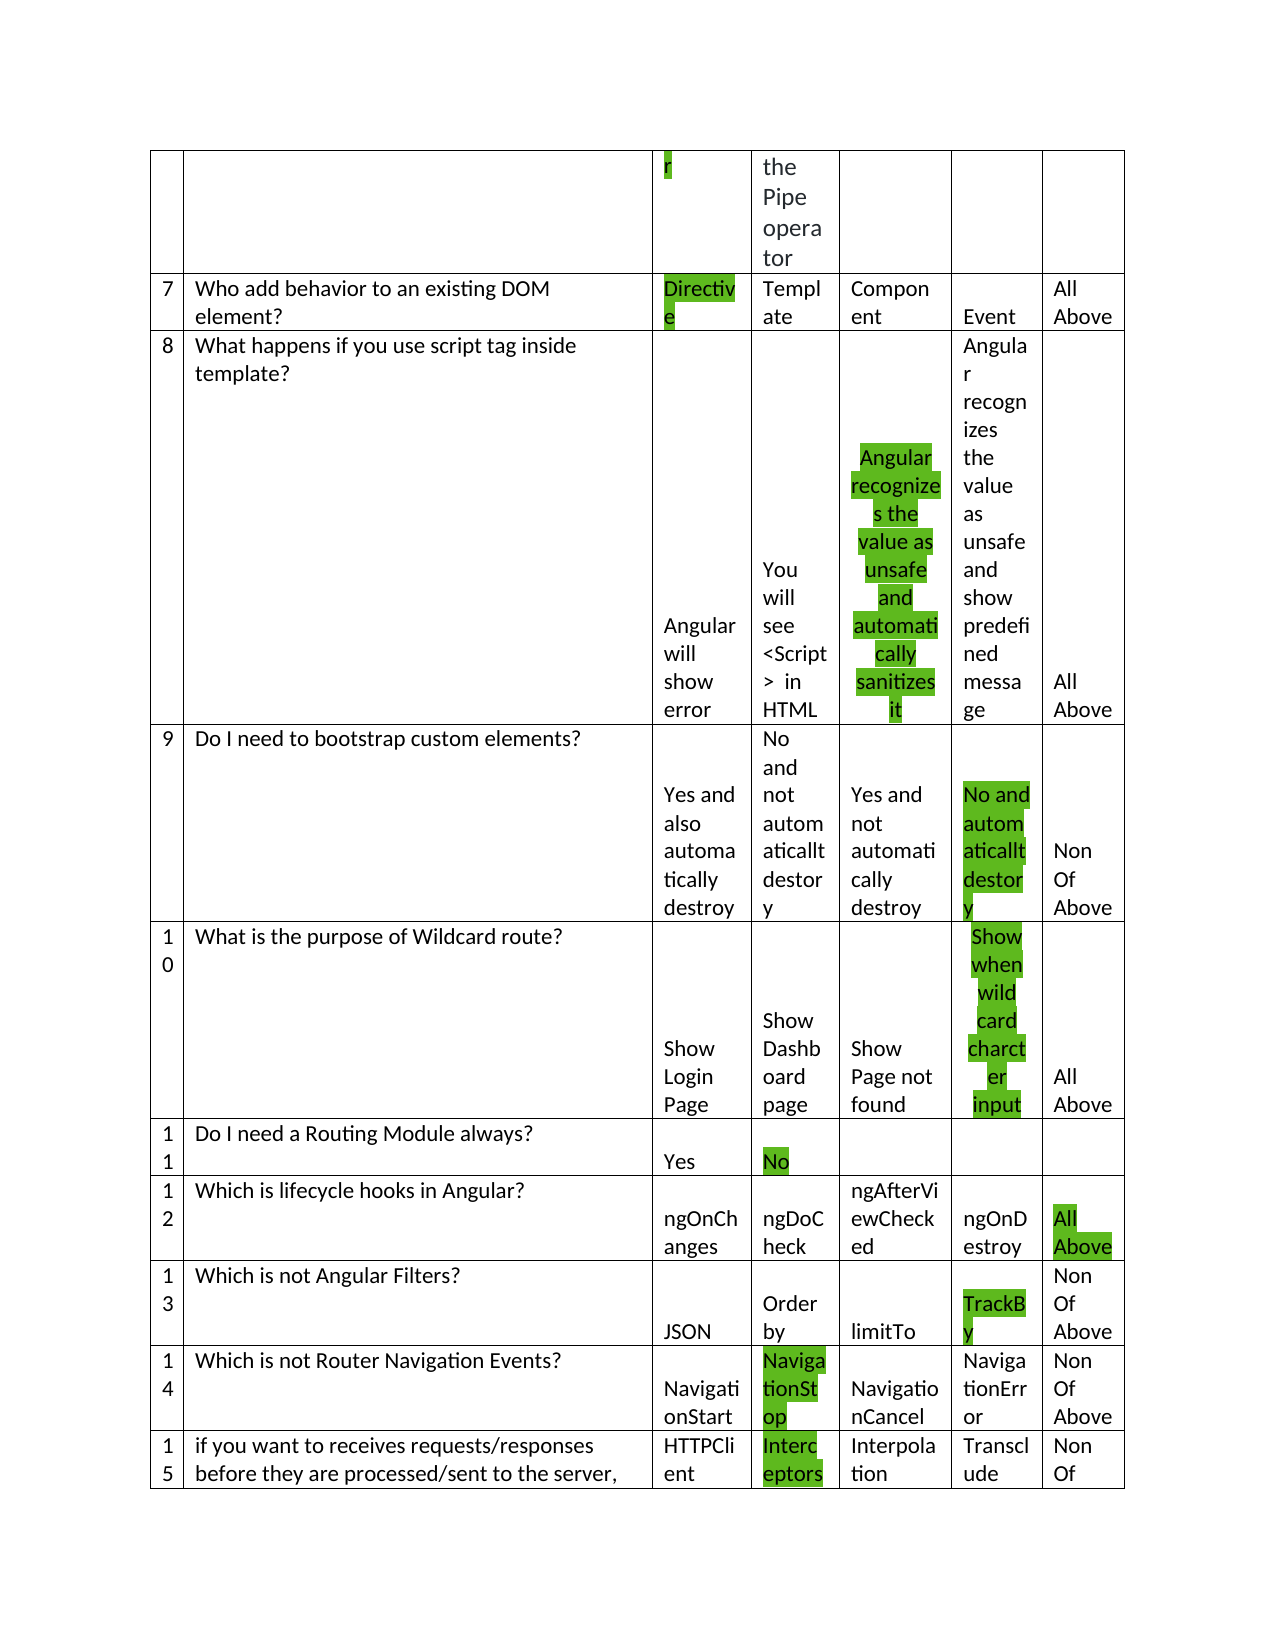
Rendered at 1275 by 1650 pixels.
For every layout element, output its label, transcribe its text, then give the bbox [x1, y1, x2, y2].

table_cell NavigationError [952, 1346, 1042, 1430]
table_cell Non Of [1043, 1431, 1124, 1487]
table_cell All Above [1043, 274, 1124, 330]
table_cell ngOnChanges [653, 1176, 751, 1260]
table_cell Yes [653, 1119, 751, 1175]
table_cell Directive [653, 274, 751, 330]
table_cell Interceptors [752, 1431, 839, 1487]
table_cell What happens if you use script tag inside template? [184, 331, 652, 723]
table_cell r [653, 151, 751, 273]
table_cell [840, 1119, 951, 1175]
table_cell Do I need to bootstrap custom elements? [184, 725, 652, 921]
table_cell NavigationStart [653, 1346, 751, 1430]
table_cell No [752, 1119, 839, 1175]
table_cell Non Of Above [1043, 1261, 1124, 1345]
table_cell [1043, 151, 1124, 273]
table_cell HTTPClient [653, 1431, 751, 1487]
table_cell Who add behavior to an existing DOM element? [184, 274, 652, 330]
table_cell Show Page not found [840, 922, 951, 1118]
table_cell Do I need a Routing Module always? [184, 1119, 652, 1175]
table_cell NavigationCancel [840, 1346, 951, 1430]
table_cell TrackBy [952, 1261, 1042, 1345]
table_cell All Above [1043, 331, 1124, 723]
table_cell ngDoCheck [752, 1176, 839, 1260]
table_cell limitTo [840, 1261, 951, 1345]
table_cell [151, 151, 183, 273]
table_cell Which is lifecycle hooks in Angular? [184, 1176, 652, 1260]
table_cell Orderby [752, 1261, 839, 1345]
table_cell [952, 1119, 1042, 1175]
table_cell ngAfterViewChecked [840, 1176, 951, 1260]
table_cell 15 [151, 1431, 183, 1487]
table_cell Angular recognizes the value as unsafe and show predefined message [952, 331, 1042, 723]
table_cell Yes and also automatically destroy [653, 725, 751, 921]
table_cell Transclude [952, 1431, 1042, 1487]
table_cell the Pipe operator [752, 151, 839, 273]
table_cell 12 [151, 1176, 183, 1260]
table_cell 13 [151, 1261, 183, 1345]
table_cell Template [752, 274, 839, 330]
table_cell 7 [151, 274, 183, 330]
table_cell No and automaticallt destory [952, 725, 1042, 921]
table_cell 14 [151, 1346, 183, 1430]
table_cell [1043, 1119, 1124, 1175]
table_cell ngOnDestroy [952, 1176, 1042, 1260]
table_cell [840, 151, 951, 273]
table_cell JSON [653, 1261, 751, 1345]
table_cell What is the purpose of Wildcard route? [184, 922, 652, 1118]
table_cell Angular recognizes the value as unsafe and automatically sanitizes it [840, 331, 951, 723]
table_cell NavigationStop [752, 1346, 839, 1430]
table_cell [952, 151, 1042, 273]
table_cell Component [840, 274, 951, 330]
table_cell 11 [151, 1119, 183, 1175]
table_cell 8 [151, 331, 183, 723]
table_cell if you want to receives requests/responses before they are processed/sent to the server, [184, 1431, 652, 1487]
table_cell 9 [151, 725, 183, 921]
table_cell All Above [1043, 1176, 1124, 1260]
table_cell Show when wild card charcter input [952, 922, 1042, 1118]
table_cell Event [952, 274, 1042, 330]
table_cell 10 [151, 922, 183, 1118]
table_cell No and not automaticallt destory [752, 725, 839, 921]
table_cell Show Dashboard page [752, 922, 839, 1118]
table_cell Interpolation [840, 1431, 951, 1487]
table_cell All Above [1043, 922, 1124, 1118]
table_cell Non Of Above [1043, 725, 1124, 921]
table_cell Show Login Page [653, 922, 751, 1118]
table_cell Which is not Router Navigation Events? [184, 1346, 652, 1430]
table_cell [184, 151, 652, 273]
table_cell Yes and not automatically destroy [840, 725, 951, 921]
table_cell Which is not Angular Filters? [184, 1261, 652, 1345]
table_cell Angular will show error [653, 331, 751, 723]
table_cell Non Of Above [1043, 1346, 1124, 1430]
table_cell You will see <Script> in HTML [752, 331, 839, 723]
